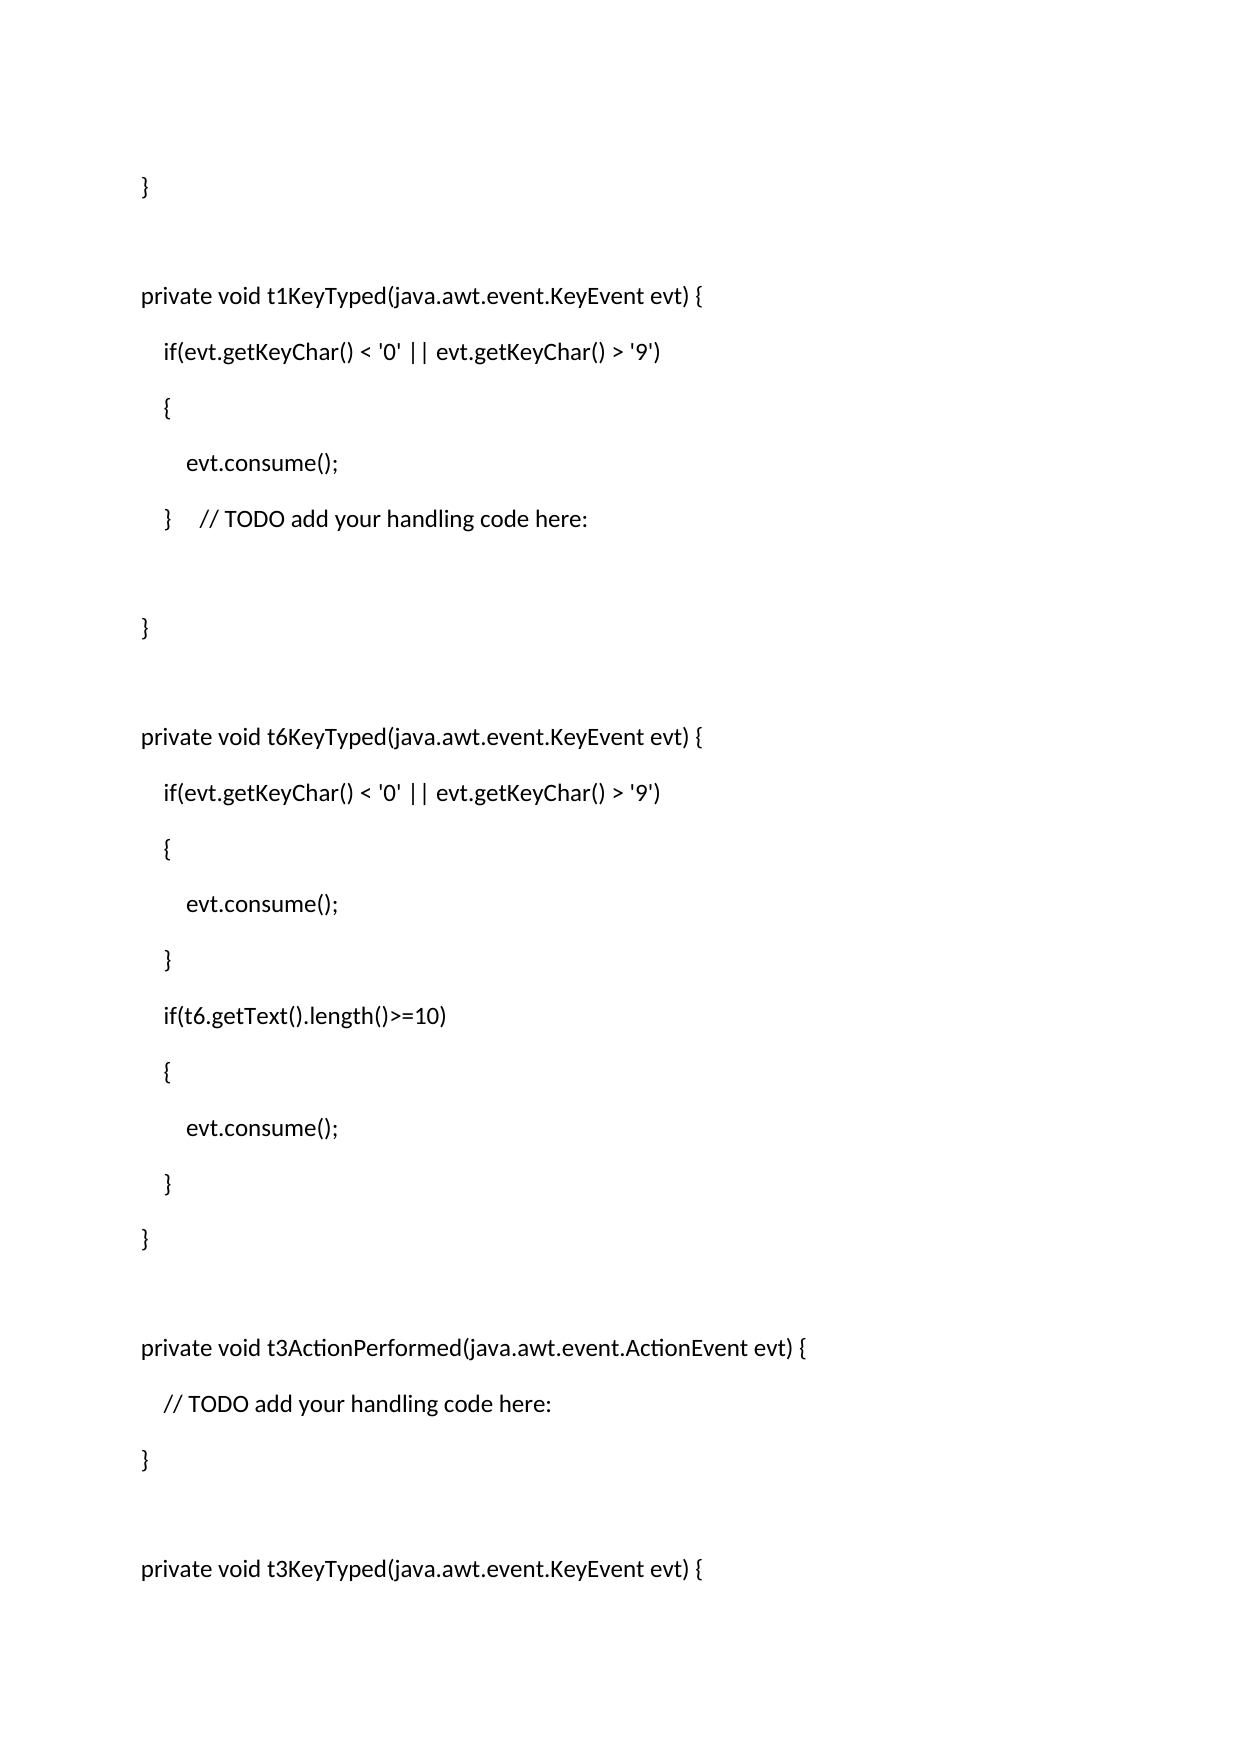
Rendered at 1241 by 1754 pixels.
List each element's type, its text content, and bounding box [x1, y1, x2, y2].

text { [118, 833, 1122, 863]
text evt.consume(); [118, 888, 1122, 919]
text // TODO add your handling code here: [118, 1388, 1122, 1419]
text if(evt.getKeyChar() < '0' || evt.getKeyChar() > '9') [118, 336, 1122, 366]
text } [118, 1444, 1122, 1474]
text } // TODO add your handling code here: [118, 503, 1122, 534]
text } [118, 1168, 1122, 1198]
text { [118, 392, 1122, 422]
text private void t1KeyTyped(java.awt.event.KeyEvent evt) { [118, 280, 1122, 311]
text evt.consume(); [118, 447, 1122, 478]
text private void t3ActionPerformed(java.awt.event.ActionEvent evt) { [118, 1332, 1122, 1363]
text { [118, 1056, 1122, 1087]
text } [118, 1223, 1122, 1254]
text } [118, 612, 1122, 643]
text } [118, 944, 1122, 975]
text if(t6.getText().length()>=10) [118, 1000, 1122, 1031]
text private void t3KeyTyped(java.awt.event.KeyEvent evt) { [118, 1553, 1122, 1583]
text } [118, 171, 1122, 202]
text private void t6KeyTyped(java.awt.event.KeyEvent evt) { [118, 721, 1122, 752]
text if(evt.getKeyChar() < '0' || evt.getKeyChar() > '9') [118, 777, 1122, 807]
text evt.consume(); [118, 1112, 1122, 1142]
